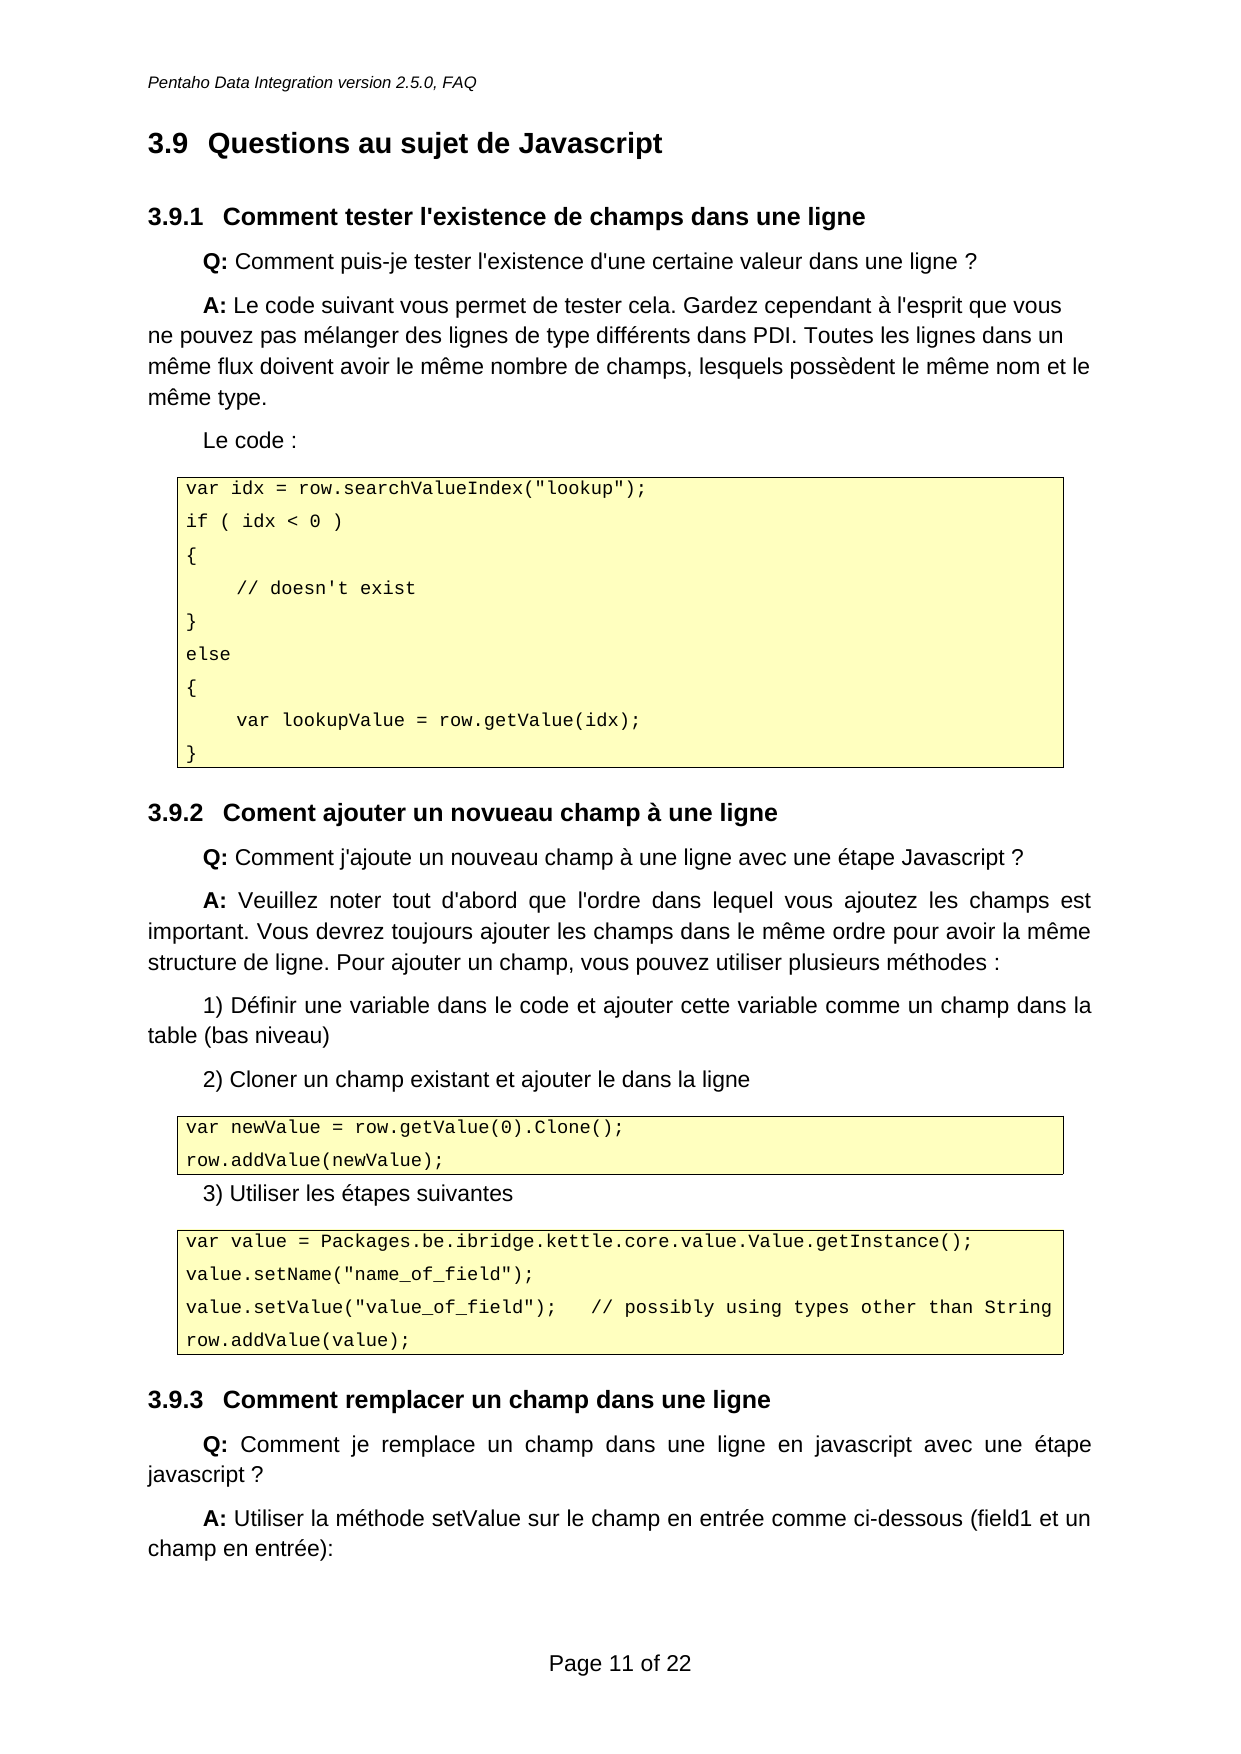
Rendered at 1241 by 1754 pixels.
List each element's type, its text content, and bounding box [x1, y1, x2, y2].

text Q: Comment puis-je tester l'existence d'une certaine valeur dans une ligne ? [148, 249, 1092, 275]
subtitle Comment tester l'existence de champs dans une ligne [148, 203, 1092, 231]
text var newValue = row.getValue(0).Clone(); [178, 1117, 1063, 1139]
text row.addValue(newValue); [178, 1149, 1063, 1174]
text value.setValue("value_of_field"); // possibly using types other than String [178, 1296, 1063, 1319]
text // doesn't exist [178, 576, 1063, 600]
text if ( idx < 0 ) [178, 510, 1063, 533]
text var value = Packages.be.ibridge.kettle.core.value.Value.getInstance(); [178, 1231, 1063, 1253]
text 1) Définir une variable dans le code et ajouter cette variable comme un champ dans la table (bas niveau) [148, 992, 1092, 1049]
text var idx = row.searchValueIndex("lookup"); [178, 478, 1063, 500]
text } [178, 742, 1063, 767]
subtitle Comment remplacer un champ dans une ligne [148, 1386, 1092, 1413]
text } [178, 609, 1063, 633]
text A: Veuillez noter tout d'abord que l'ordre dans lequel vous ajoutez les champs est important. Vous devrez toujours ajouter les champs dans le même ordre pour avoir la même structure de ligne. Pour ajouter un champ, vous pouvez utiliser plusieurs méthodes : [148, 888, 1092, 975]
text 3) Utiliser les étapes suivantes [148, 1180, 1092, 1206]
text value.setName("name_of_field"); [178, 1263, 1063, 1286]
subtitle Coment ajouter un novueau champ à une ligne [148, 798, 1092, 826]
text A: Utiliser la méthode setValue sur le champ en entrée comme ci-dessous (field1 et un champ en entrée): [148, 1505, 1092, 1562]
subtitle Questions au sujet de Javascript [148, 127, 1092, 159]
text { [178, 543, 1063, 567]
text var lookupValue = row.getValue(idx); [178, 709, 1063, 732]
text A: Le code suivant vous permet de tester cela. Gardez cependant à l'esprit que vous ne pouvez pas mélanger des lignes de type différents dans PDI. Toutes les lignes dans un même flux doivent avoir le même nombre de champs, lesquels possèdent le même nom et le même type. [148, 292, 1092, 410]
text Le code : [148, 428, 1092, 453]
text 2) Cloner un champ existant et ajouter le dans la ligne [148, 1066, 1092, 1092]
text Q: Comment je remplace un champ dans une ligne en javascript avec une étape javascript ? [148, 1431, 1092, 1488]
text { [178, 676, 1063, 699]
text row.addValue(value); [178, 1329, 1063, 1354]
text Q: Comment j'ajoute un nouveau champ à une ligne avec une étape Javascript ? [148, 844, 1092, 870]
text else [178, 642, 1063, 666]
